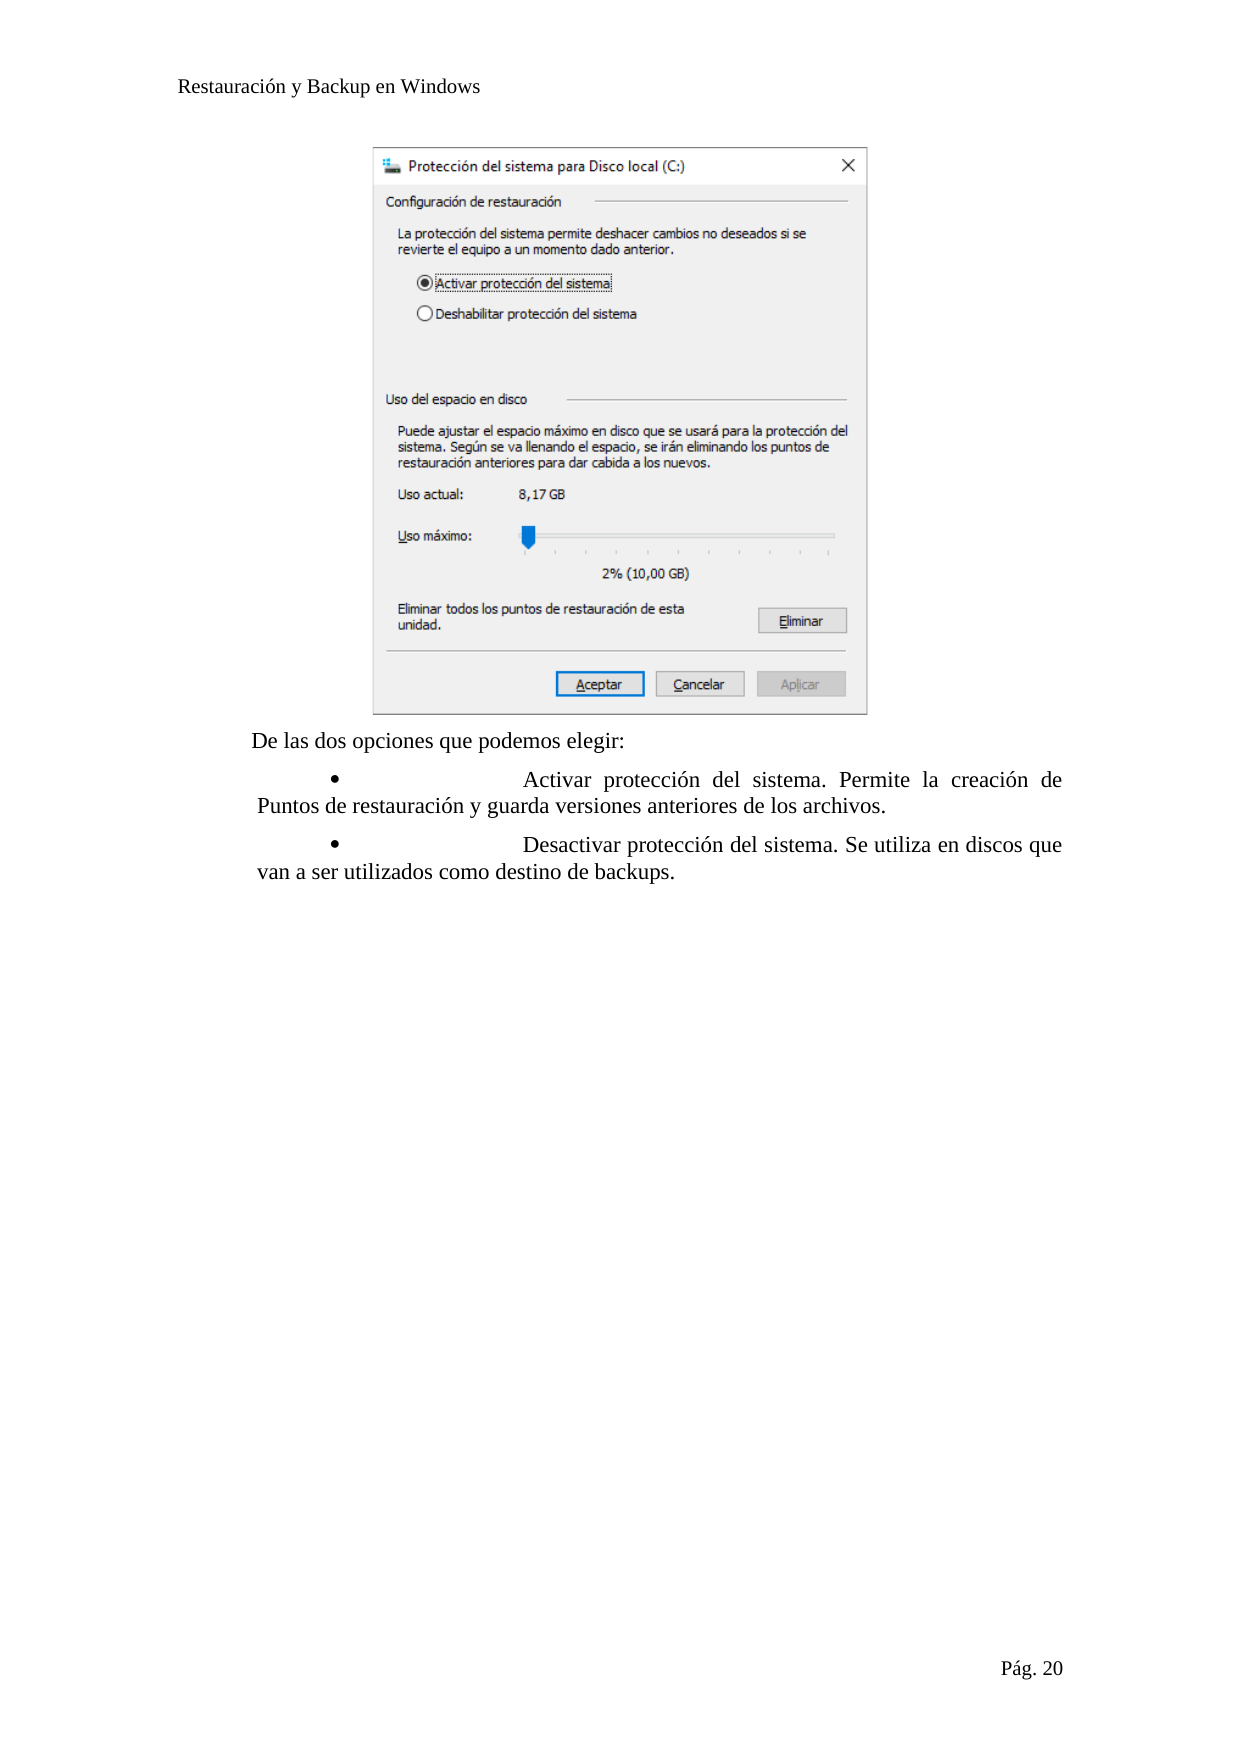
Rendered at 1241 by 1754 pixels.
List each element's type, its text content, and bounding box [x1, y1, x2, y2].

list Activar protección del sistema. Permite la creación de Puntos de restauración y guarda versiones anteriores de los archivos. [257, 766, 1063, 819]
picture [372, 147, 868, 715]
list Desactivar protección del sistema. Se utiliza en discos que van a ser utilizados como destino de backups. [257, 831, 1063, 884]
text De las dos opciones que podemos elegir: [177, 727, 1063, 754]
